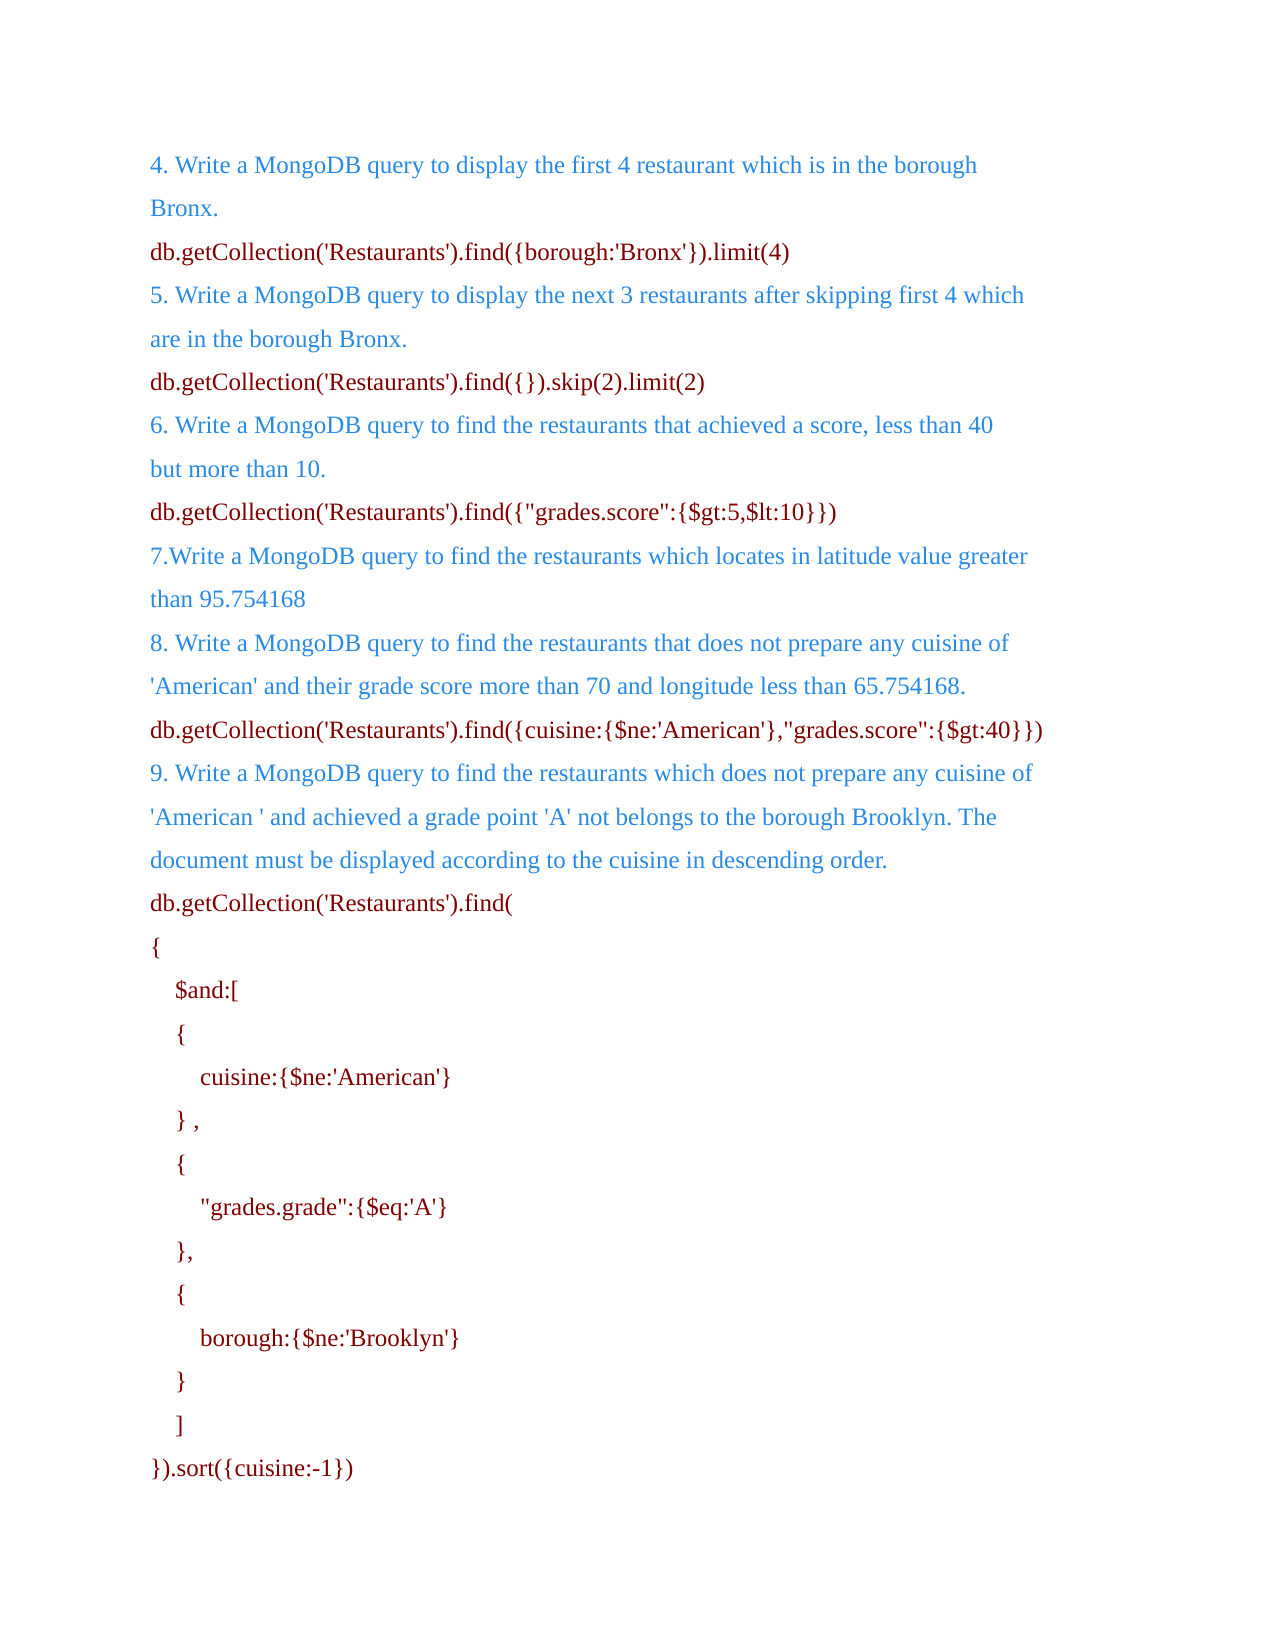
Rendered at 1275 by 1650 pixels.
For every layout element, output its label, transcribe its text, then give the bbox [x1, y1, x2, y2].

text ] [150, 1410, 1125, 1438]
text 'American' and their grade score more than 70 and longitude less than ­65.754168. [150, 671, 1125, 700]
text } [150, 1366, 1125, 1395]
text { [150, 1149, 1125, 1178]
text 6. Write a MongoDB query to find the restaurants that achieved a score, less than 40 [150, 411, 1125, 439]
text borough:{$ne:'Brooklyn'} [150, 1323, 1125, 1352]
text 'American ' and achieved a grade point 'A' not belongs to the borough Brooklyn. The [150, 802, 1125, 830]
text 8. Write a MongoDB query to find the restaurants that does not prepare any cuisine of [150, 628, 1125, 657]
text db.getCollection('Restaurants').find({borough:'Bronx'}).limit(4) [150, 237, 1125, 266]
text are in the borough Bronx. [150, 324, 1125, 352]
text cuisine:{$ne:'American'} [150, 1062, 1125, 1091]
text }).sort({cuisine:-1}) [150, 1453, 1125, 1482]
text $and:[ [150, 975, 1125, 1004]
text db.getCollection('Restaurants').find( [150, 888, 1125, 917]
text db.getCollection('Restaurants').find({}).skip(2).limit(2) [150, 367, 1125, 396]
text 4. Write a MongoDB query to display the first 4 restaurant which is in the borough [150, 150, 1125, 179]
text { [150, 932, 1125, 961]
text }, [150, 1236, 1125, 1265]
text { [150, 1019, 1125, 1047]
text } , [150, 1106, 1125, 1134]
text db.getCollection('Restaurants').find({"grades.score":{$gt:5,$lt:10}}) [150, 497, 1125, 526]
text { [150, 1279, 1125, 1308]
text db.getCollection('Restaurants').find({cuisine:{$ne:'American'},"grades.score":{$gt:40}}) [150, 715, 1125, 743]
text 5. Write a MongoDB query to display the next 3 restaurants after skipping first 4 which [150, 280, 1125, 309]
text document must be displayed according to the cuisine in descending order. [150, 845, 1125, 874]
text than ­95.754168 [150, 584, 1125, 613]
text "grades.grade":{$eq:'A'} [150, 1192, 1125, 1221]
text Bronx. [150, 193, 1125, 222]
text 7.Write a MongoDB query to find the restaurants which locates in latitude value greater [150, 541, 1125, 570]
text 9. Write a MongoDB query to find the restaurants which does not prepare any cuisine of [150, 758, 1125, 787]
text but more than 10. [150, 454, 1125, 483]
